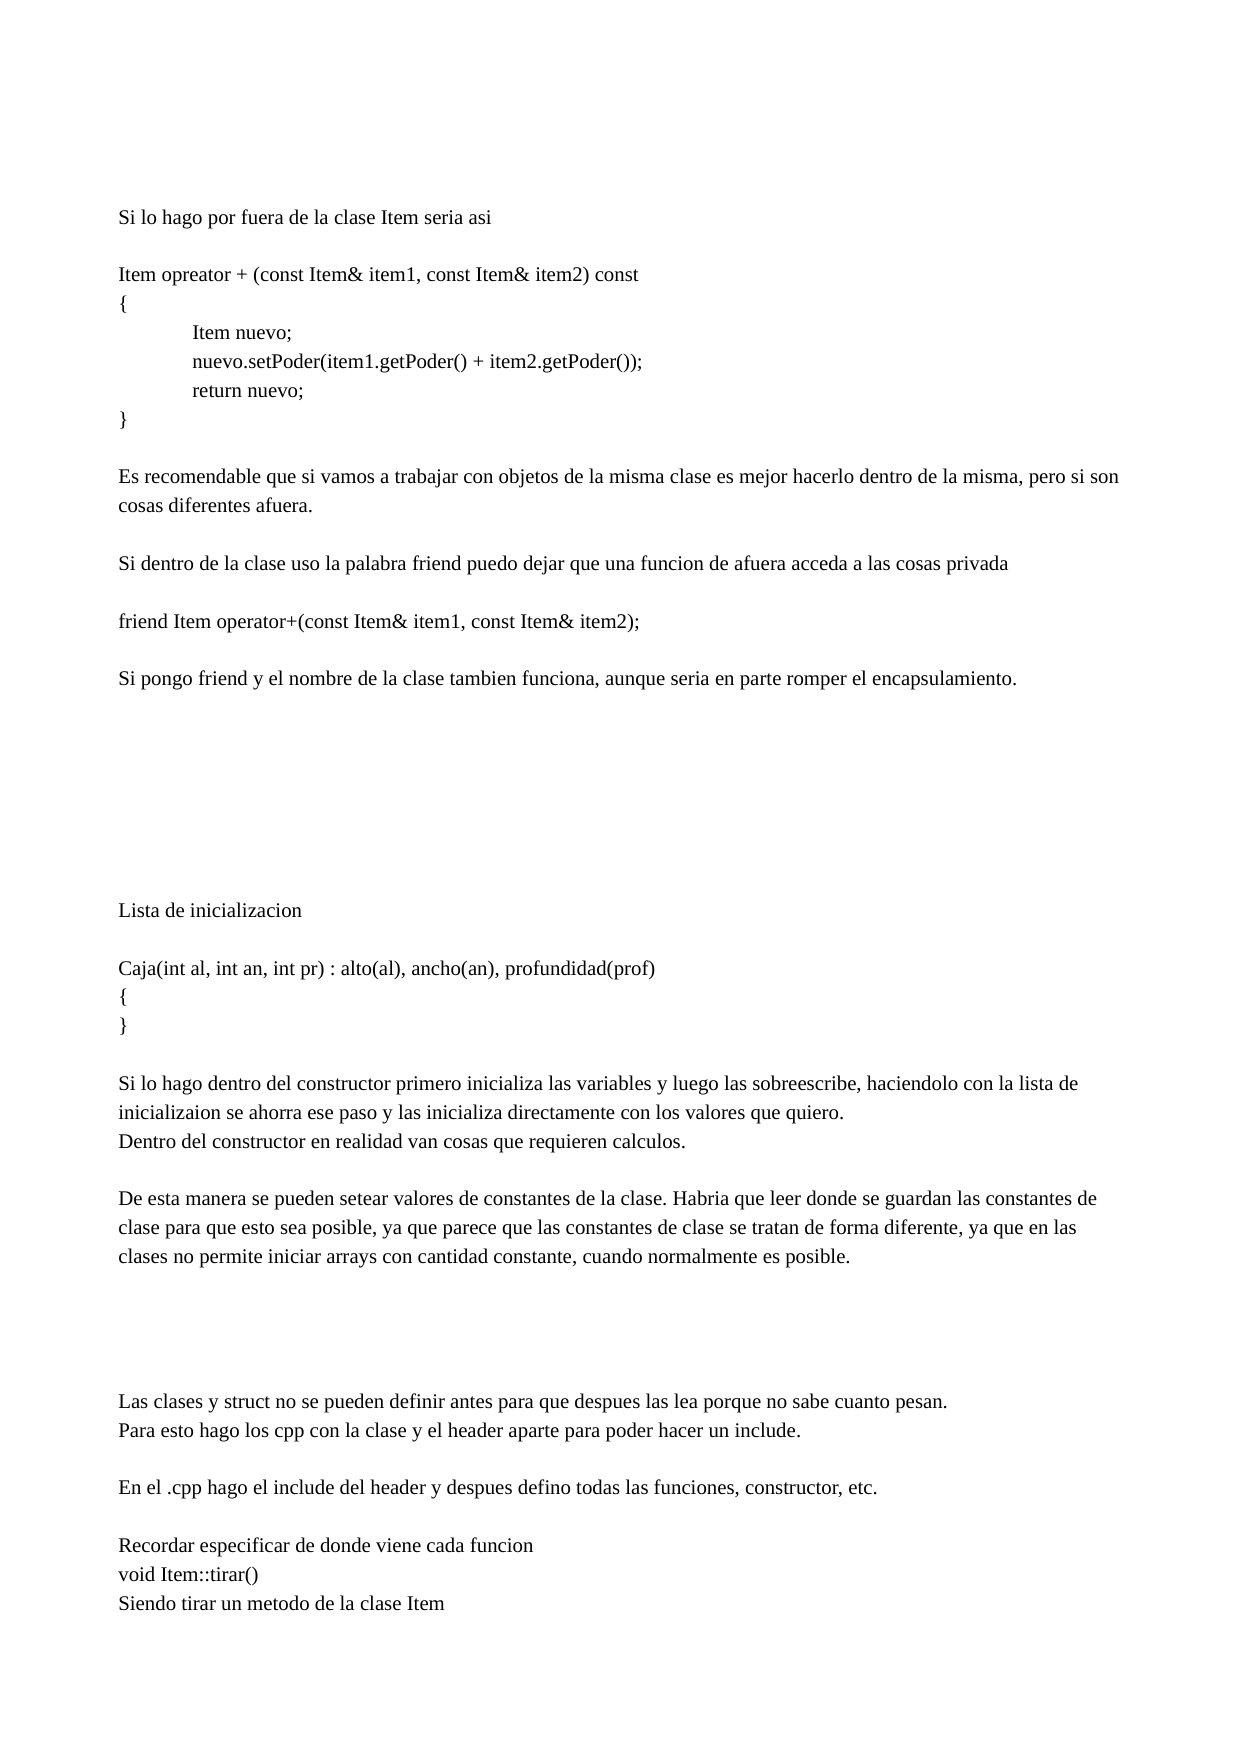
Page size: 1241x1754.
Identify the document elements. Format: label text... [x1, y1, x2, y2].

text Lista de inicializacion Caja(int al, int an, int pr) : alto(al), ancho(an), profundidad(prof) { } Si lo hago dentro del constructor primero inicializa las variables y luego las sobreescribe, haciendolo con la lista de inicializaion se ahorra ese paso y las inicializa directamente con los valores que quiero. Dentro del constructor en realidad van cosas que requieren calculos. De esta manera se pueden setear valores de constantes de la clase. Habria que leer donde se guardan las constantes de clase para que esto sea posible, ya que parece que las constantes de clase se tratan de forma diferente, ya que en las clases no permite iniciar arrays con cantidad constante, cuando normalmente es posible. [118, 898, 1122, 1326]
text Las clases y struct no se pueden definir antes para que despues las lea porque no sabe cuanto pesan. Para esto hago los cpp con la clase y el header aparte para poder hacer un include. En el .cpp hago el include del header y despues defino todas las funciones, constructor, etc. Recordar especificar de donde viene cada funcion void Item::tirar() Siendo tirar un metodo de la clase Item [118, 1389, 1122, 1615]
text Si lo hago por fuera de la clase Item seria asi Item opreator + (const Item& item1, const Item& item2) const { Item nuevo; nuevo.setPoder(item1.getPoder() + item2.getPoder()); return nuevo; } Es recomendable que si vamos a trabajar con objetos de la misma clase es mejor hacerlo dentro de la misma, pero si son cosas diferentes afuera. Si dentro de la clase uso la palabra friend puedo dejar que una funcion de afuera acceda a las cosas privada friend Item operator+(const Item& item1, const Item& item2); Si pongo friend y el nombre de la clase tambien funciona, aunque seria en parte romper el encapsulamiento. [118, 118, 1122, 748]
